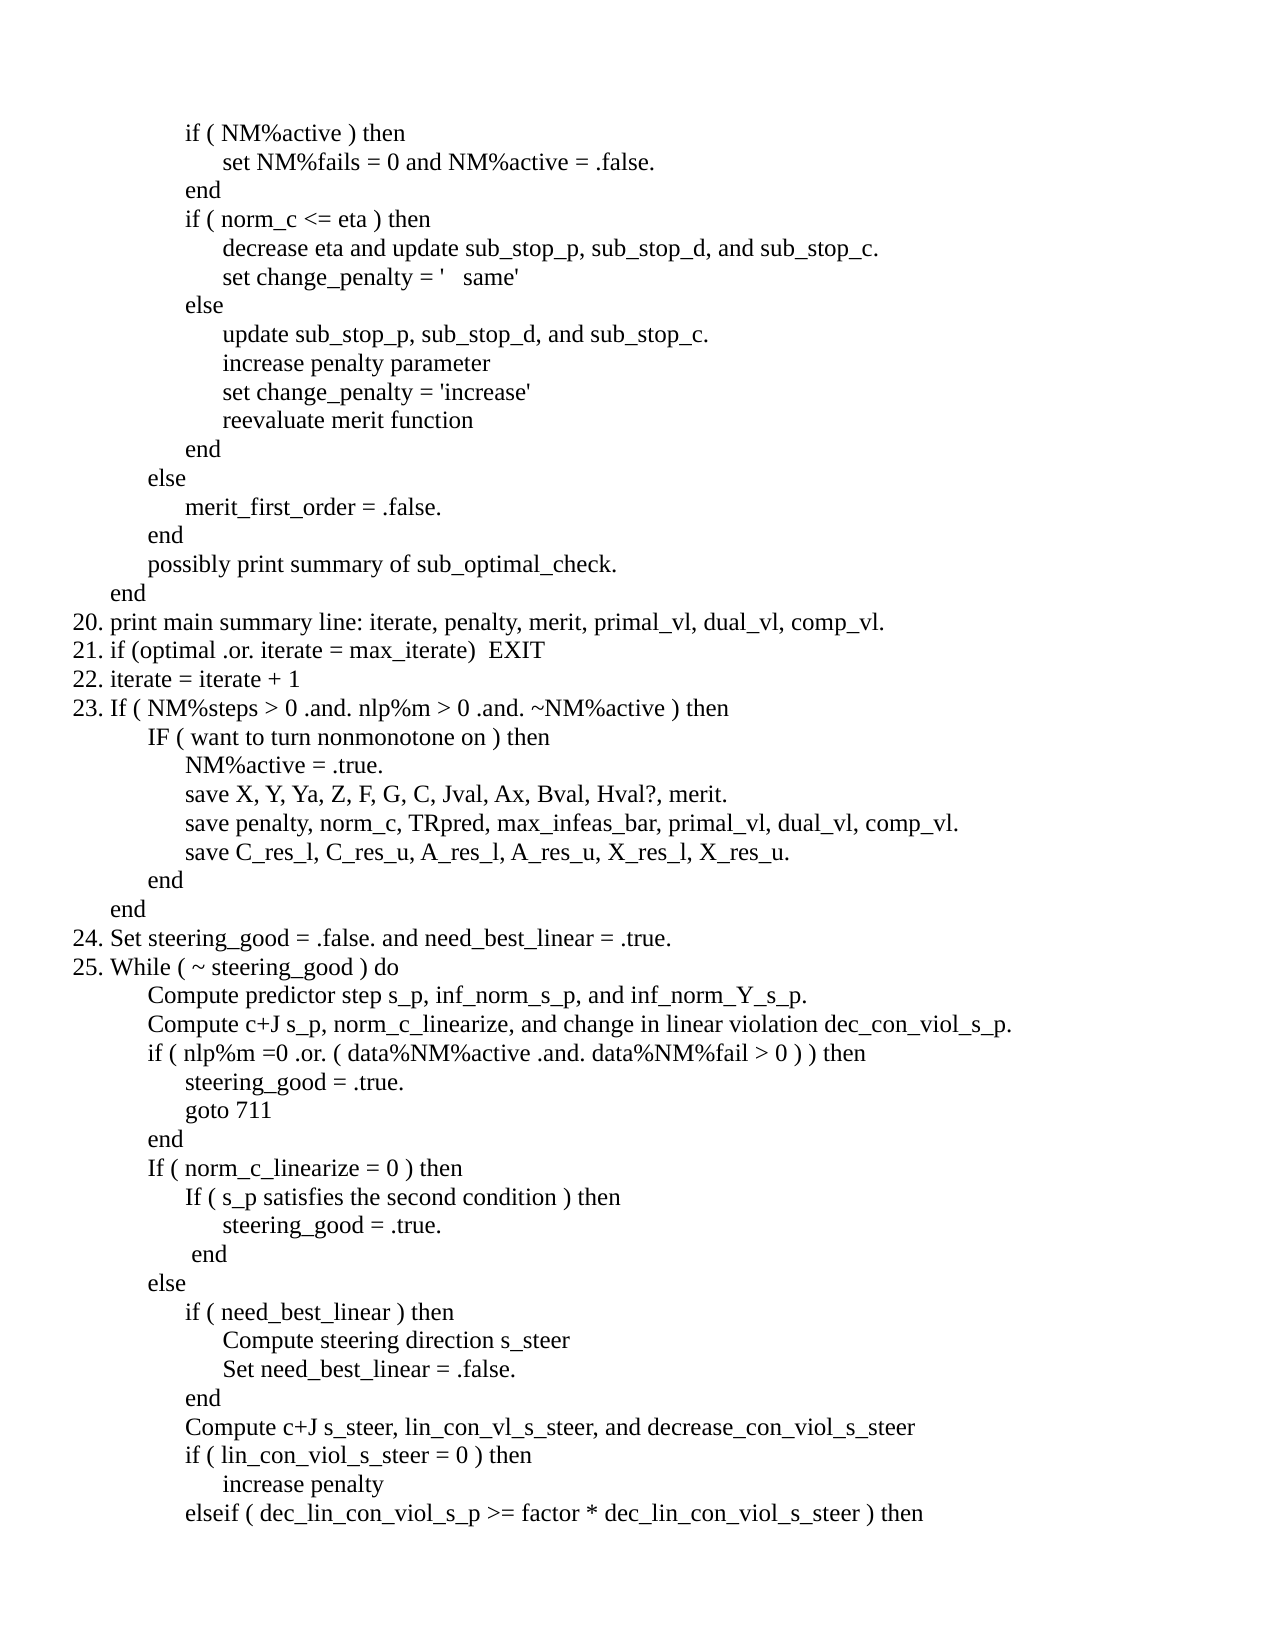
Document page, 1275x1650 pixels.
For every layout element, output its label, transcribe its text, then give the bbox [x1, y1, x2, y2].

list If ( norm_c_linearize = 0 ) then [110, 1153, 1200, 1182]
list update sub_stop_p, sub_stop_d, and sub_stop_c. [185, 319, 1200, 348]
list Compute c+J s_p, norm_c_linearize, and change in linear violation dec_con_viol_s_p. [110, 1009, 1200, 1038]
list Set steering_good = .false. and need_best_linear = .true. [72, 923, 1200, 952]
list Set need_best_linear = .false. [185, 1354, 1200, 1383]
list If ( NM%steps > 0 .and. nlp%m > 0 .and. ~NM%active ) then [72, 693, 1200, 722]
list While ( ~ steering_good ) do [72, 952, 1200, 981]
list Compute predictor step s_p, inf_norm_s_p, and inf_norm_Y_s_p. [110, 981, 1200, 1009]
list else [110, 463, 1200, 492]
list Compute steering direction s_steer [185, 1326, 1200, 1354]
list else [110, 1268, 1200, 1297]
list end [110, 1124, 1200, 1153]
list If ( s_p satisfies the second condition ) then [147, 1182, 1200, 1211]
list set change_penalty = 'increase' [185, 377, 1200, 406]
list reevaluate merit function [185, 406, 1200, 434]
list steering_good = .true. [185, 1211, 1200, 1239]
list if ( norm_c <= eta ) then [147, 204, 1200, 233]
list possibly print summary of sub_optimal_check. [110, 549, 1200, 578]
list merit_first_order = .false. [147, 492, 1200, 521]
list save C_res_l, C_res_u, A_res_l, A_res_u, X_res_l, X_res_u. [147, 837, 1200, 866]
list if (optimal .or. iterate = max_iterate) EXIT [72, 636, 1200, 664]
list goto 711 [147, 1096, 1200, 1124]
list end [147, 176, 1200, 204]
list end [147, 1239, 1200, 1268]
list set NM%fails = 0 and NM%active = .false. [185, 147, 1200, 176]
list print main summary line: iterate, penalty, merit, primal_vl, dual_vl, comp_vl. [72, 607, 1200, 636]
list if ( nlp%m =0 .or. ( data%NM%active .and. data%NM%fail > 0 ) ) then [110, 1038, 1200, 1067]
list end [147, 434, 1200, 463]
list NM%active = .true. [147, 751, 1200, 779]
list increase penalty parameter [185, 348, 1200, 377]
list iterate = iterate + 1 [72, 664, 1200, 693]
list end [110, 521, 1200, 549]
list else [147, 291, 1200, 319]
list set change_penalty = ' same' [185, 262, 1200, 291]
list elseif ( dec_lin_con_viol_s_p >= factor * dec_lin_con_viol_s_steer ) then [147, 1498, 1200, 1527]
list end [72, 894, 1200, 923]
list if ( NM%active ) then [147, 118, 1200, 147]
list save penalty, norm_c, TRpred, max_infeas_bar, primal_vl, dual_vl, comp_vl. [147, 808, 1200, 837]
list increase penalty [185, 1469, 1200, 1498]
list decrease eta and update sub_stop_p, sub_stop_d, and sub_stop_c. [185, 233, 1200, 262]
list if ( lin_con_viol_s_steer = 0 ) then [147, 1441, 1200, 1469]
list if ( need_best_linear ) then [147, 1297, 1200, 1326]
list end [147, 1383, 1200, 1412]
list steering_good = .true. [147, 1067, 1200, 1096]
list IF ( want to turn nonmonotone on ) then [110, 722, 1200, 751]
list end [72, 578, 1200, 607]
list save X, Y, Ya, Z, F, G, C, Jval, Ax, Bval, Hval?, merit. [147, 779, 1200, 808]
list end [110, 866, 1200, 894]
list Compute c+J s_steer, lin_con_vl_s_steer, and decrease_con_viol_s_steer [147, 1412, 1200, 1441]
